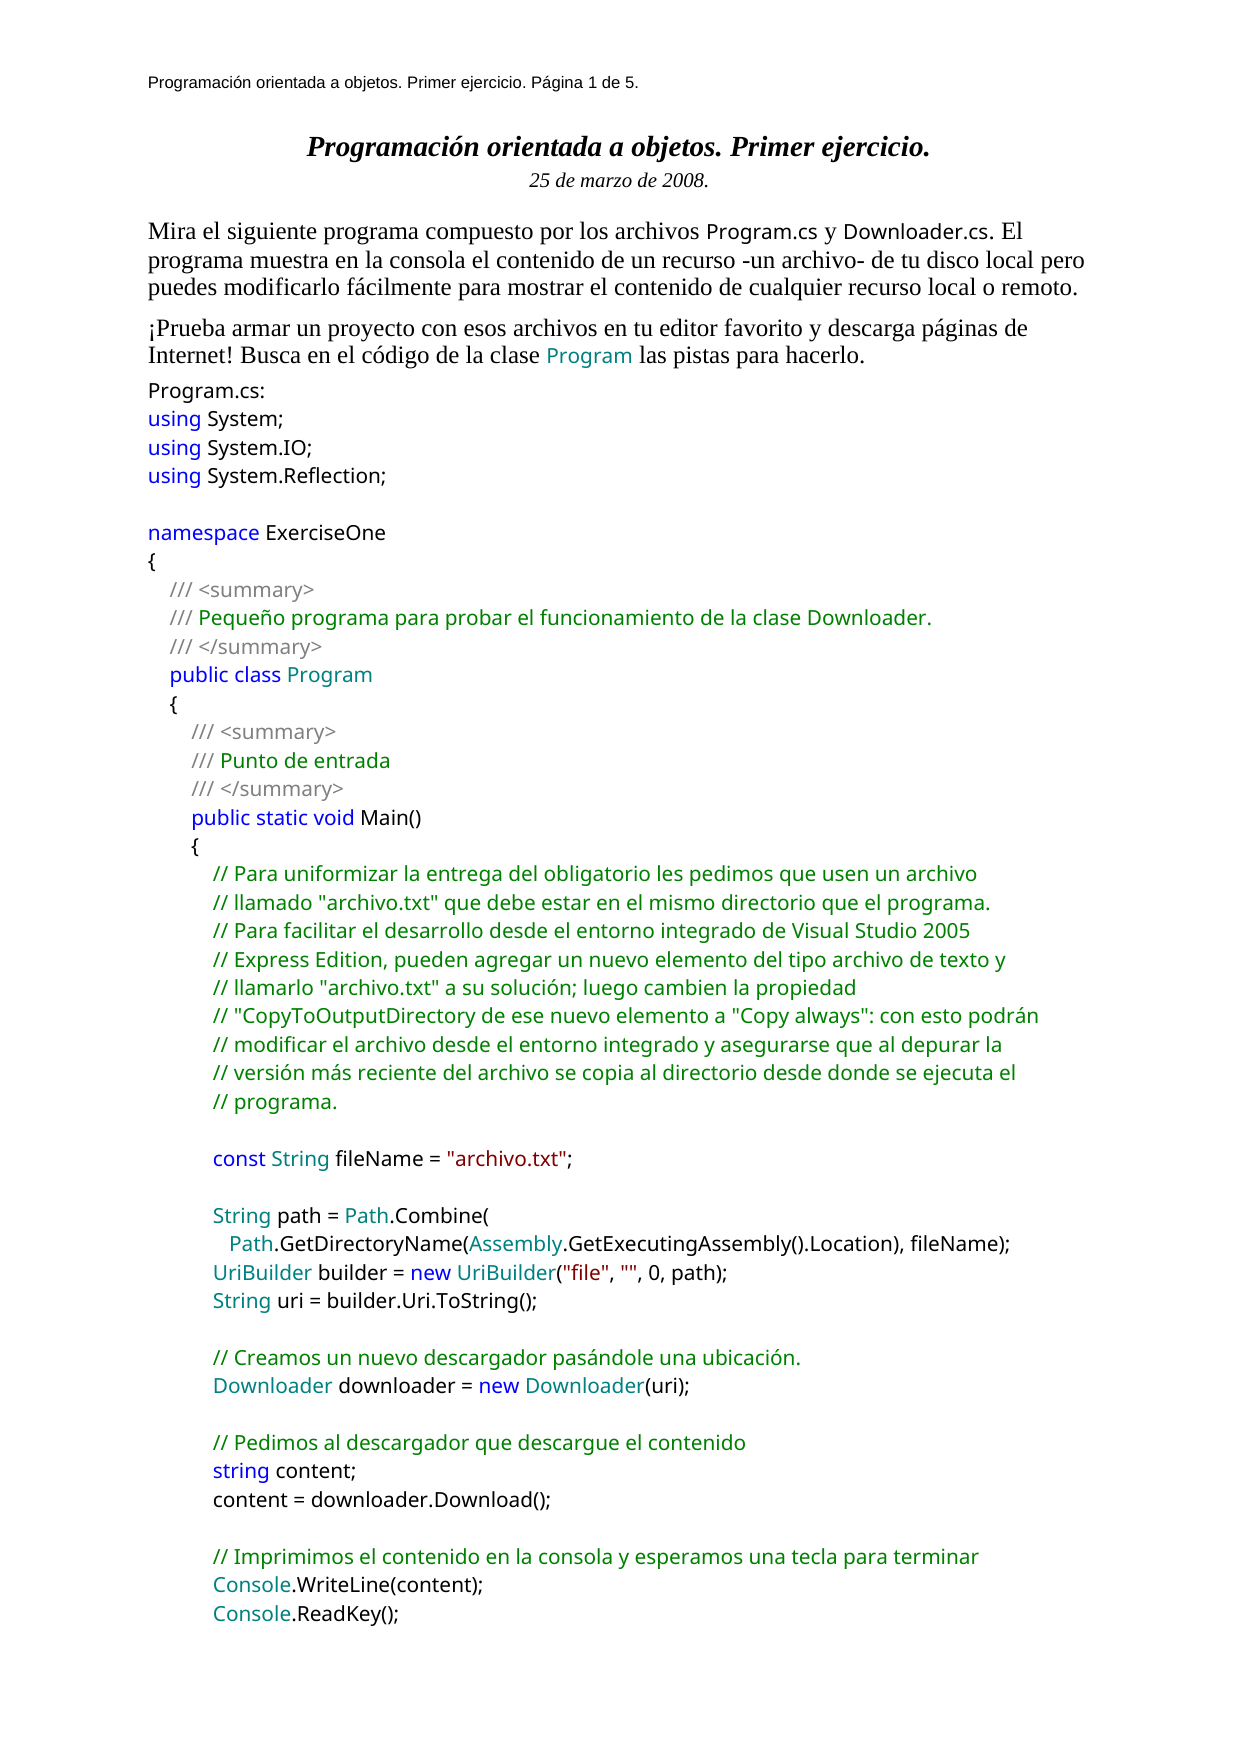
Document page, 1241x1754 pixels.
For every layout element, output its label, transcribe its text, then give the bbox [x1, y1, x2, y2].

text Downloader downloader = new Downloader(uri); [148, 1371, 1092, 1400]
text content = downloader.Download(); [148, 1485, 1092, 1513]
text /// </summary> [148, 632, 1092, 660]
text // Imprimimos el contenido en la consola y esperamos una tecla para terminar [148, 1542, 1092, 1570]
text Path.GetDirectoryName(Assembly.GetExecutingAssembly().Location), fileName); [148, 1229, 1092, 1258]
text /// <summary> [148, 575, 1092, 603]
text // llamado "archivo.txt" que debe estar en el mismo directorio que el programa. [148, 888, 1092, 916]
text using System.Reflection; [148, 461, 1092, 490]
text // Para facilitar el desarrollo desde el entorno integrado de Visual Studio 2005 [148, 916, 1092, 945]
text using System; [148, 404, 1092, 433]
text // Pedimos al descargador que descargue el contenido [148, 1428, 1092, 1457]
text String path = Path.Combine( [148, 1201, 1092, 1229]
text // "CopyToOutputDirectory de ese nuevo elemento a "Copy always": con esto podrán [148, 1002, 1092, 1030]
text /// Punto de entrada [148, 746, 1092, 774]
text UriBuilder builder = new UriBuilder("file", "", 0, path); [148, 1258, 1092, 1286]
text Console.ReadKey(); [148, 1599, 1092, 1627]
text // llamarlo "archivo.txt" a su solución; luego cambien la propiedad [148, 973, 1092, 1002]
text public static void Main() [148, 803, 1092, 831]
text String uri = builder.Uri.ToString(); [148, 1286, 1092, 1314]
text string content; [148, 1457, 1092, 1485]
text { [148, 689, 1092, 717]
text Console.WriteLine(content); [148, 1570, 1092, 1599]
text using System.IO; [148, 433, 1092, 461]
text Mira el siguiente programa compuesto por los archivos Program.cs y Downloader.cs. El programa muestra en la consola el contenido de un recurso ‑un archivo- de tu disco local pero puedes modificarlo fácilmente para mostrar el contenido de cualquier recurso local o remoto. [148, 217, 1092, 301]
subtitle 25 de marzo de 2008. [148, 169, 1092, 192]
title Programación orientada a objetos. Primer ejercicio. [148, 131, 1092, 163]
text namespace ExerciseOne [148, 518, 1092, 547]
text /// <summary> [148, 717, 1092, 746]
text public class Program [148, 660, 1092, 689]
text // programa. [148, 1087, 1092, 1115]
text { [148, 547, 1092, 575]
text // Para uniformizar la entrega del obligatorio les pedimos que usen un archivo [148, 859, 1092, 888]
text ¡Prueba armar un proyecto con esos archivos en tu editor favorito y descarga páginas de Internet! Busca en el código de la clase Program las pistas para hacerlo. [148, 314, 1092, 370]
text // Creamos un nuevo descargador pasándole una ubicación. [148, 1343, 1092, 1371]
text // modificar el archivo desde el entorno integrado y asegurarse que al depurar la [148, 1030, 1092, 1058]
text Program.cs: [148, 376, 1092, 404]
text /// </summary> [148, 774, 1092, 803]
text const String fileName = "archivo.txt"; [148, 1144, 1092, 1172]
text { [148, 831, 1092, 859]
text /// Pequeño programa para probar el funcionamiento de la clase Downloader. [148, 603, 1092, 632]
text // versión más reciente del archivo se copia al directorio desde donde se ejecuta el [148, 1058, 1092, 1087]
text // Express Edition, pueden agregar un nuevo elemento del tipo archivo de texto y [148, 945, 1092, 973]
